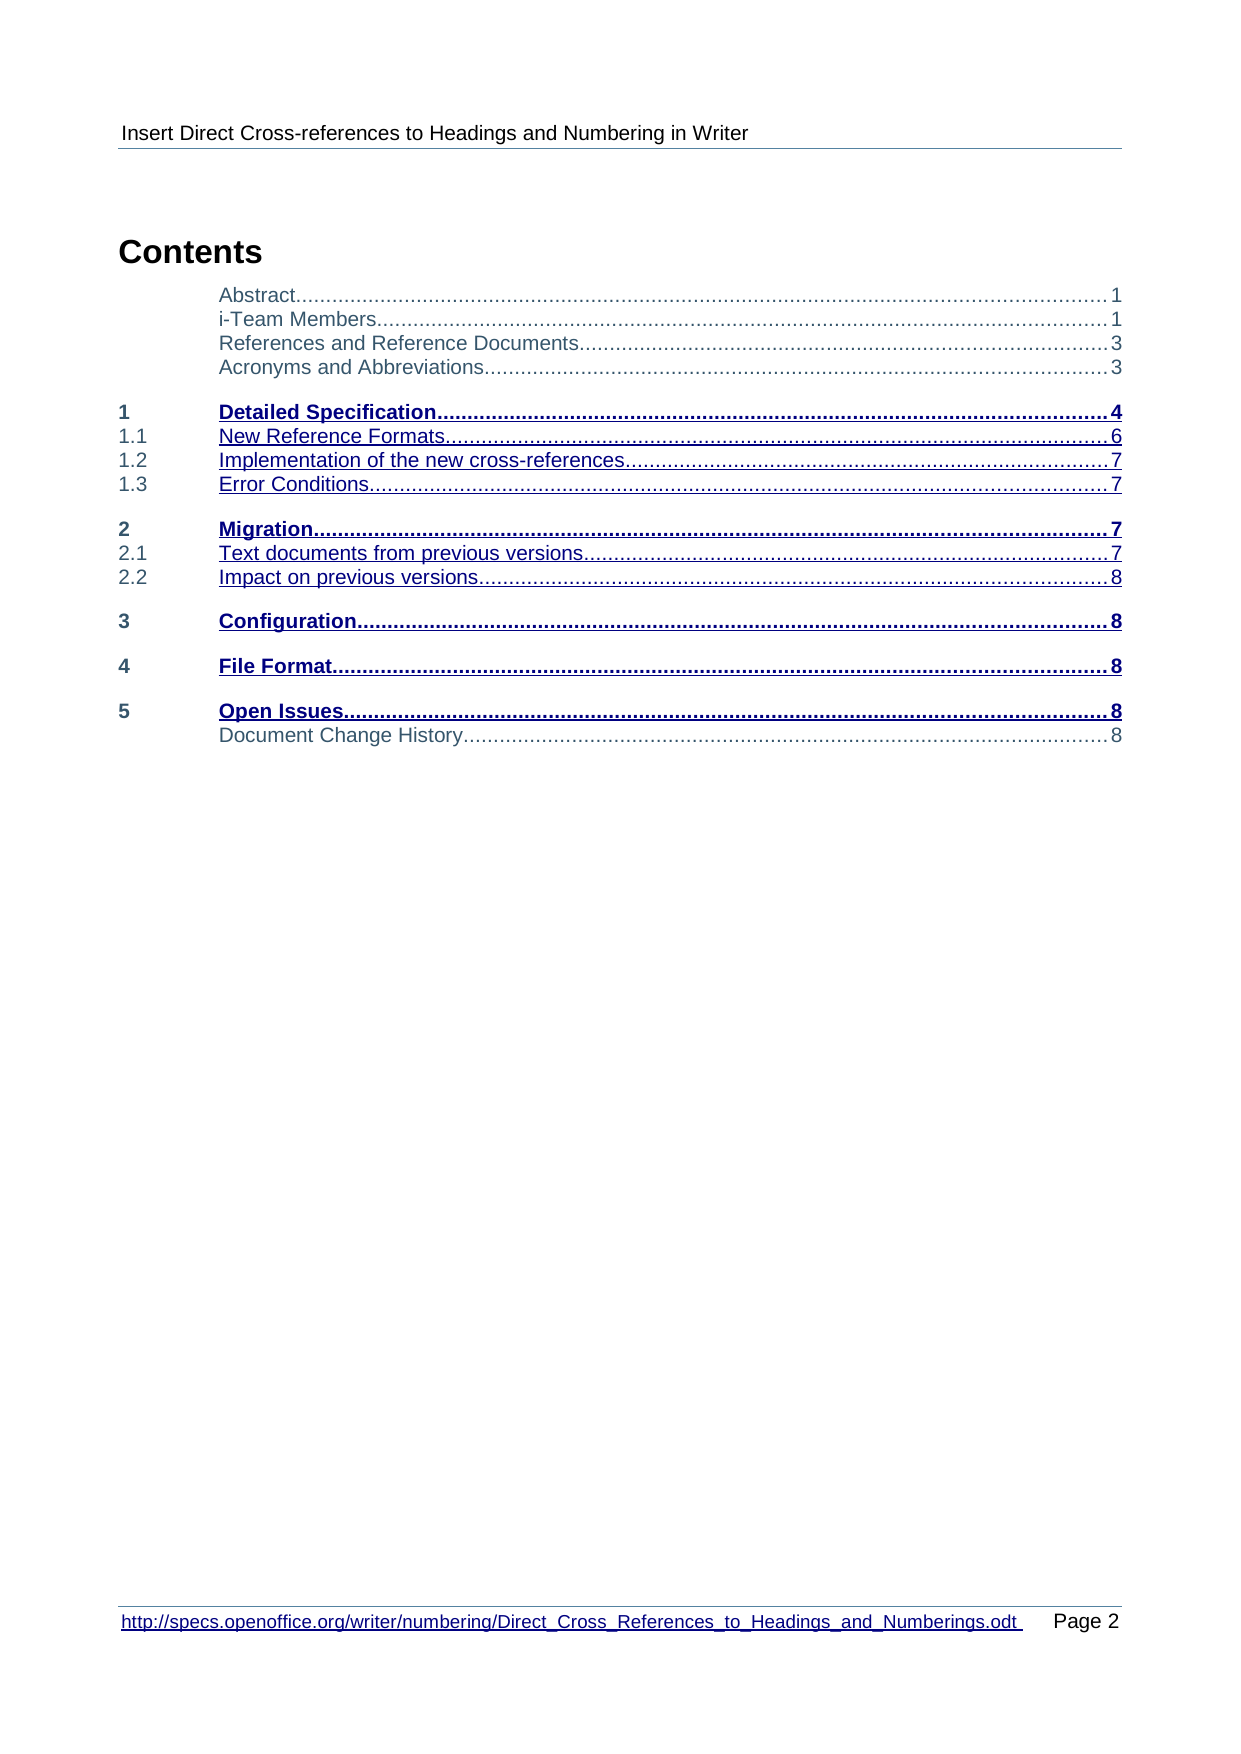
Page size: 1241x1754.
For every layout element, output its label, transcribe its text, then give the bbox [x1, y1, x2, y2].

text 1.1 New Reference Formats 6 [118, 424, 1122, 448]
subtitle Contents [118, 232, 1122, 270]
text i-Team Members 1 [118, 307, 1122, 331]
text 1.2 Implementation of the new cross-references 7 [118, 448, 1122, 472]
text 2.1 Text documents from previous versions 7 [118, 541, 1122, 564]
text 2 Migration 7 [118, 516, 1122, 541]
text Acronyms and Abbreviations 3 [118, 355, 1122, 379]
text Abstract 1 [118, 283, 1122, 307]
text 1 Detailed Specification 4 [118, 399, 1122, 424]
text 3 Configuration 8 [118, 609, 1122, 633]
text 5 Open Issues 8 [118, 699, 1122, 723]
text 1.3 Error Conditions 7 [118, 472, 1122, 496]
text Document Change History 8 [118, 723, 1122, 747]
text 2.2 Impact on previous versions 8 [118, 564, 1122, 589]
text References and Reference Documents 3 [118, 331, 1122, 355]
text 4 File Format 8 [118, 654, 1122, 678]
